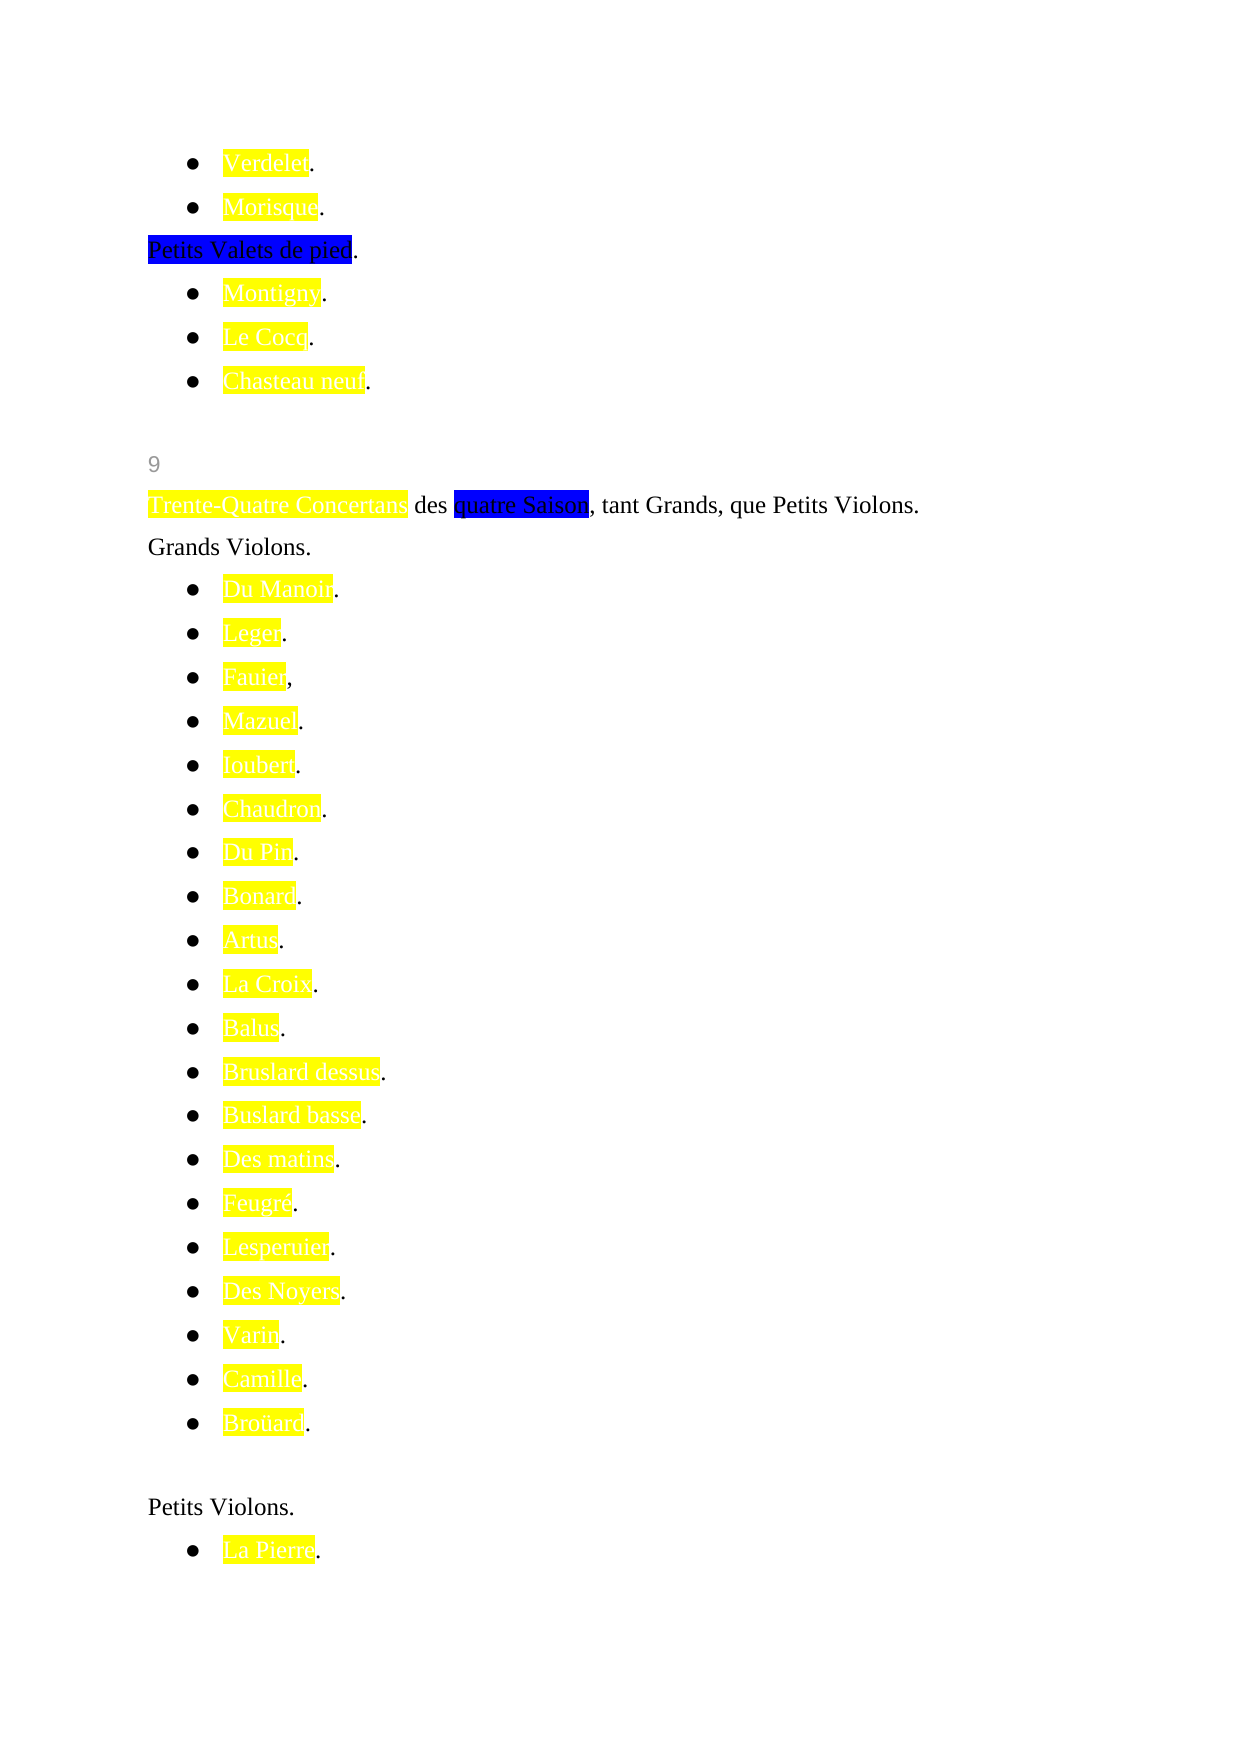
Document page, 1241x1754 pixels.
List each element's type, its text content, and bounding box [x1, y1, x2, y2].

list Chasteau neuf. [185, 365, 1093, 395]
text 9 [160, 451, 1093, 477]
list Des Noyers. [185, 1275, 1093, 1306]
text Petits Valets de pied. [352, 235, 1093, 264]
text Grands Violons. [148, 532, 1093, 560]
text Petits Violons. [148, 1492, 1093, 1521]
list Leger. [185, 617, 1093, 648]
text Trente-Quatre Concertans des quatre Saison, tant Grands, que Petits Violons. [589, 490, 1093, 518]
list Balus. [185, 1012, 1093, 1042]
list Des matins. [185, 1143, 1093, 1174]
list La Pierre. [185, 1534, 1093, 1565]
list Morisque. [185, 191, 1093, 222]
list Mazuel. [185, 705, 1093, 736]
list Montigny. [185, 277, 1093, 308]
list Verdelet. [185, 148, 1093, 178]
list Du Manoir. [185, 573, 1093, 604]
list Camille. [185, 1363, 1093, 1393]
list Chaudron. [185, 793, 1093, 823]
list Ioubert. [185, 749, 1093, 779]
list La Croix. [185, 968, 1093, 999]
list Bruslard dessus. [185, 1056, 1093, 1086]
list Varin. [185, 1319, 1093, 1349]
list Du Pin. [185, 837, 1093, 867]
list Bonard. [185, 880, 1093, 911]
list Lesperuier. [185, 1231, 1093, 1262]
list Feugré. [185, 1187, 1093, 1218]
list Fauier, [185, 661, 1093, 692]
list Buslard basse. [185, 1100, 1093, 1130]
list Broüard. [185, 1407, 1093, 1437]
list Artus. [185, 924, 1093, 955]
list Le Cocq. [185, 321, 1093, 352]
